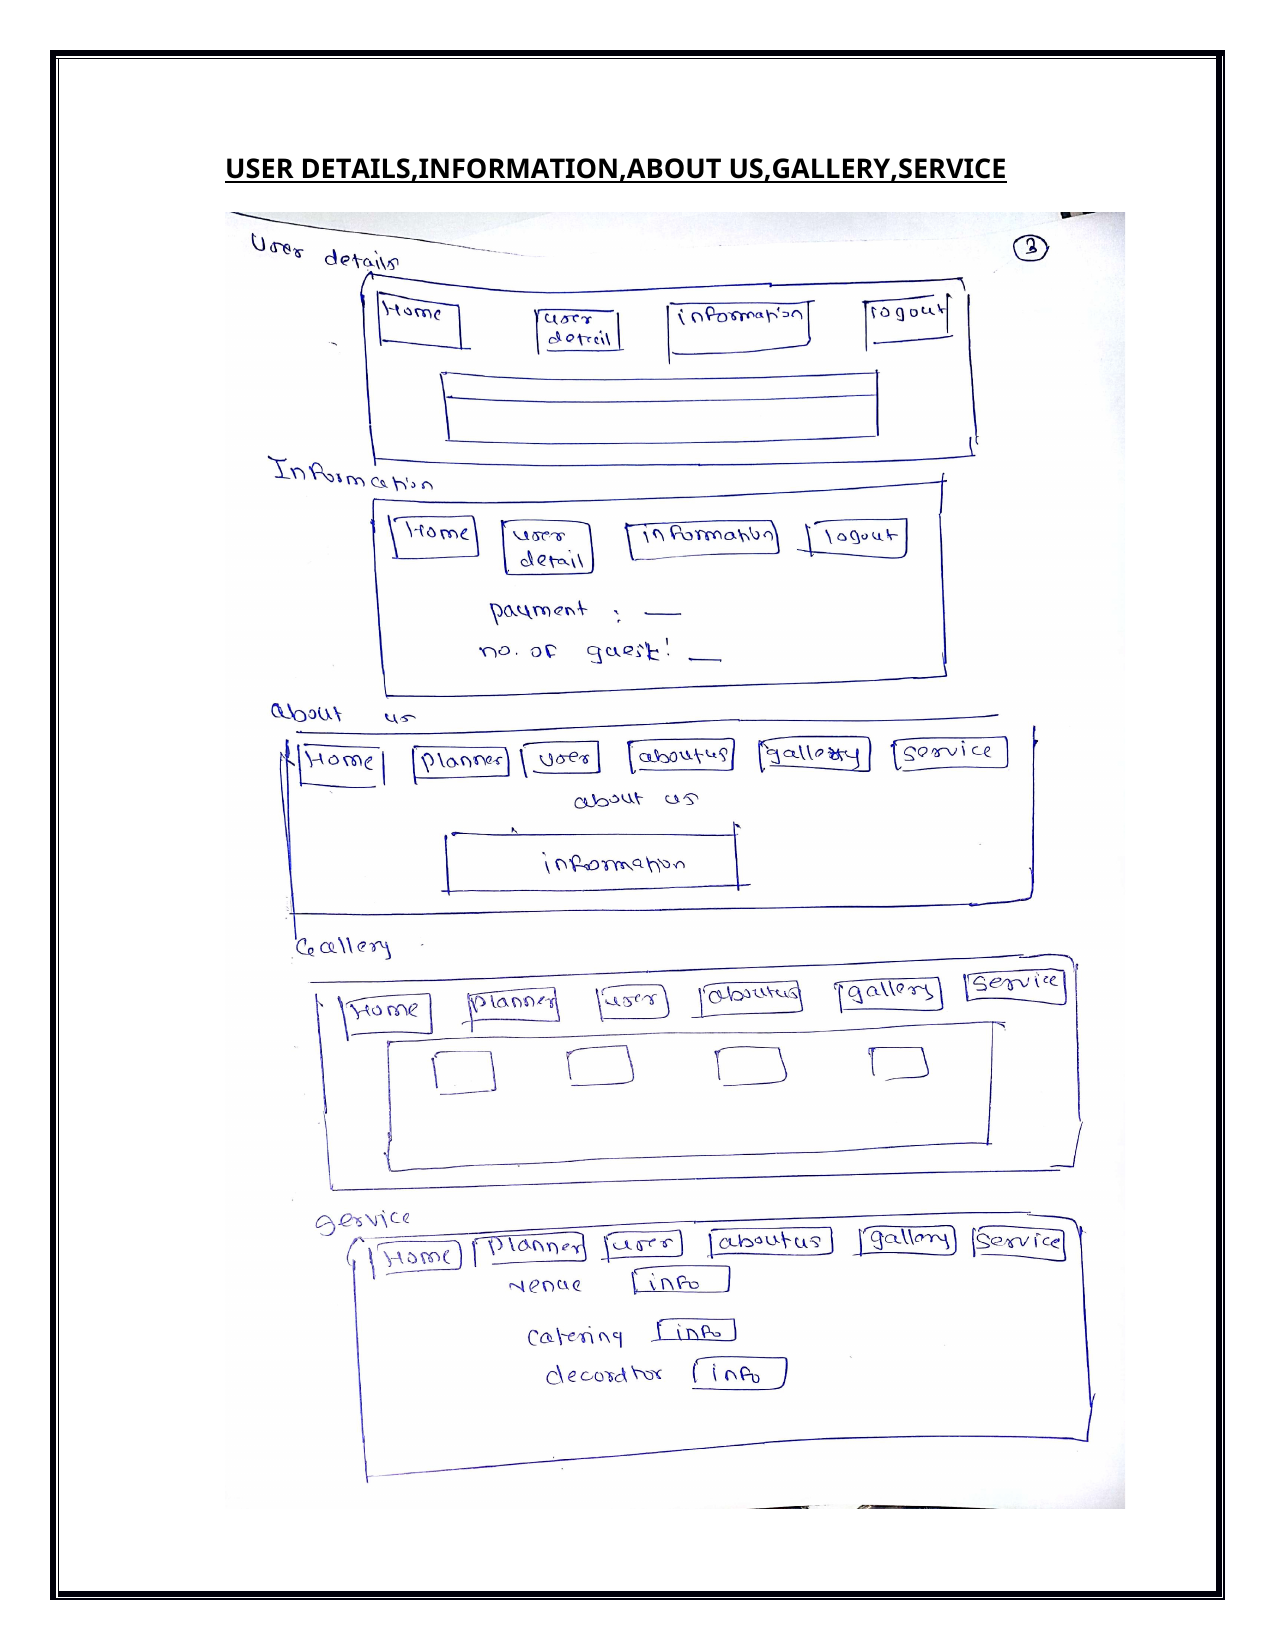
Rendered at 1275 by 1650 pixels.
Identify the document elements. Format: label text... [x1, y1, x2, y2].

text USER DETAILS,INFORMATION,ABOUT US,GALLERY,SERVICE [225, 150, 1125, 187]
picture [225, 212, 1125, 1509]
